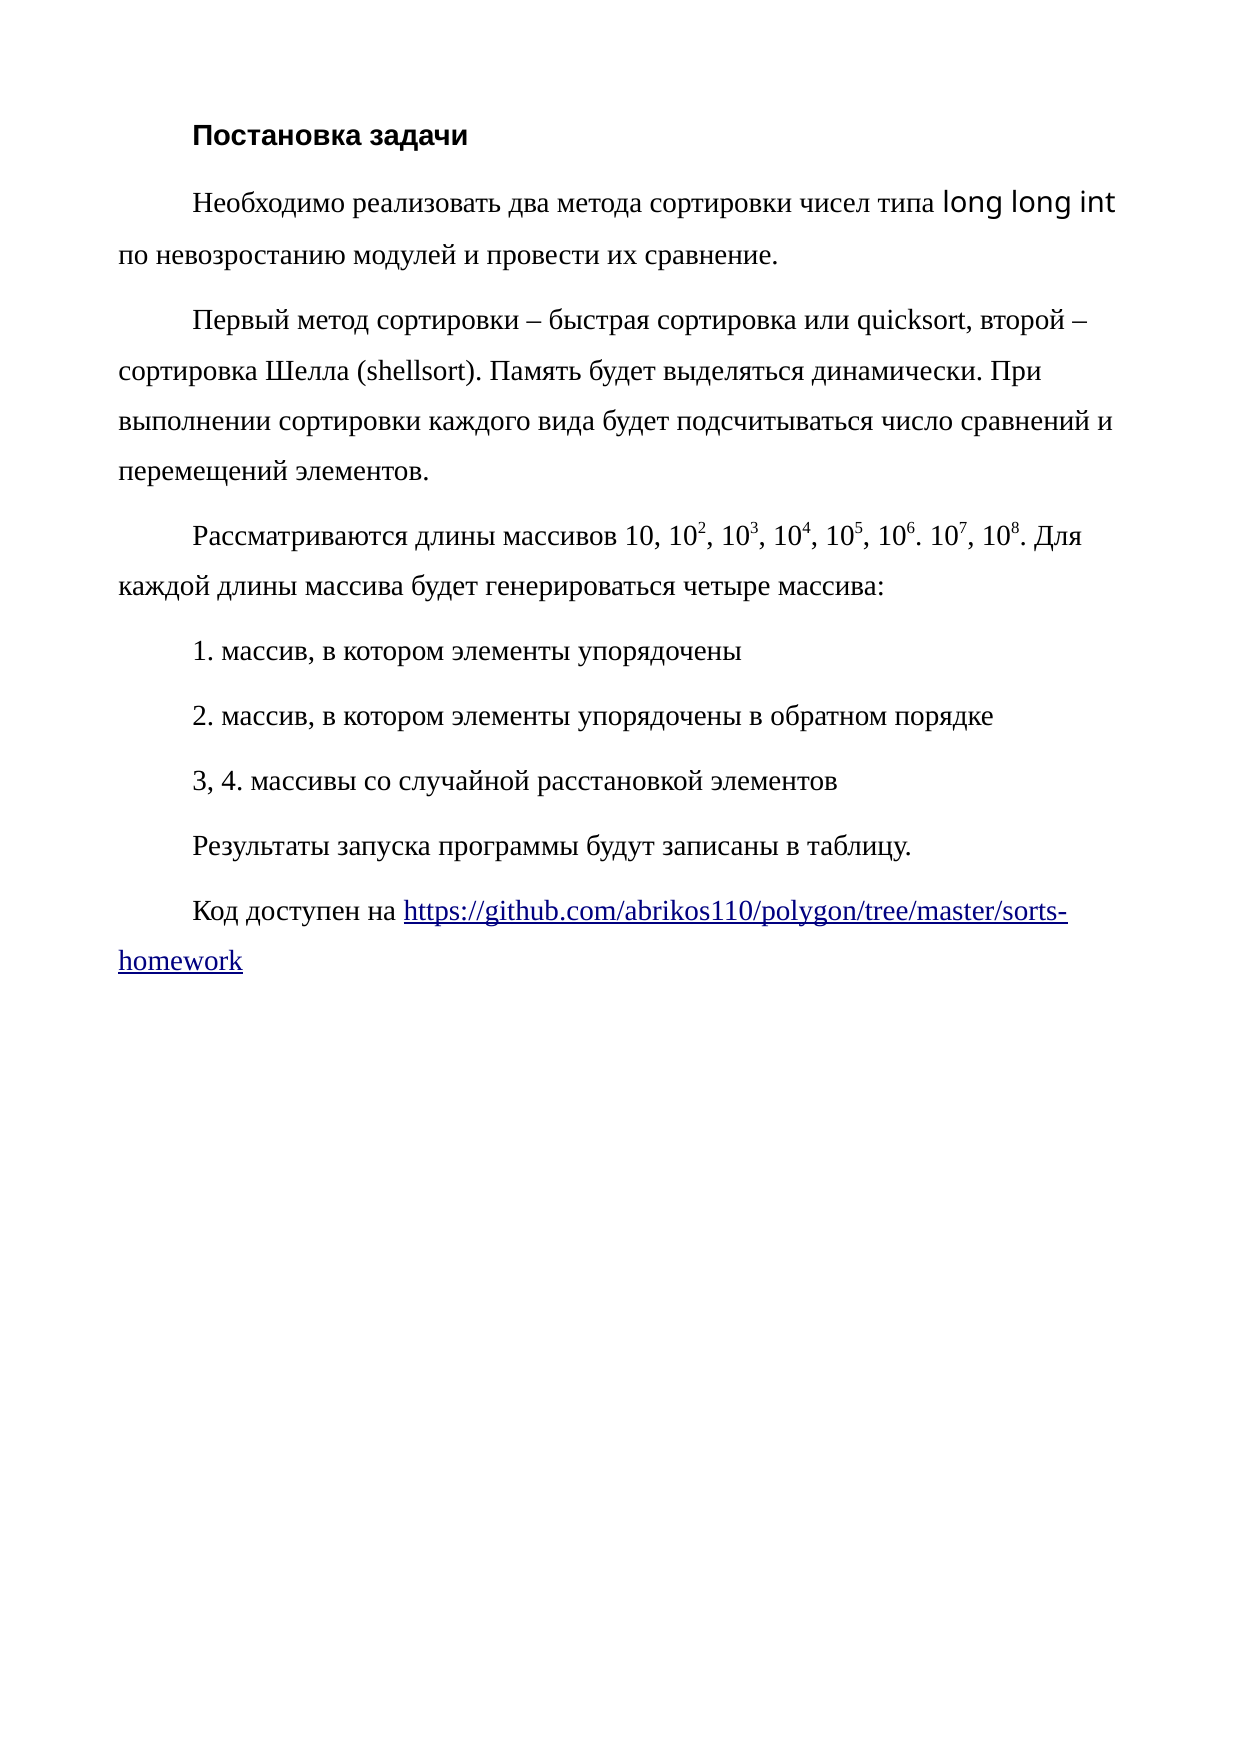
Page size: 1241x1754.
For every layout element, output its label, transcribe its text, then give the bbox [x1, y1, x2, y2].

text Рассматриваются длины массивов 10, 102, 103, 104, 105, 106. 107, 108. Для каждой длины массива будет генерироваться четыре массива: [118, 518, 1122, 602]
text Первый метод сортировки – быстрая сортировка или quicksort, второй – сортировка Шелла (shellsort). Память будет выделяться динамически. При выполнении сортировки каждого вида будет подсчитываться число сравнений и перемещений элементов. [118, 302, 1122, 487]
subtitle Постановка задачи [118, 118, 1122, 152]
text Код доступен на https://github.com/abrikos110/polygon/tree/master/sorts-homework [118, 893, 1122, 977]
text 2. массив, в котором элементы упорядочены в обратном порядке [118, 698, 1122, 732]
text Результаты запуска программы будут записаны в таблицу. [118, 828, 1122, 862]
text 1. массив, в котором элементы упорядочены [118, 633, 1122, 667]
text Необходимо реализовать два метода сортировки чисел типа long long int по невозростанию модулей и провести их сравнение. [118, 181, 1122, 271]
text 3, 4. массивы со случайной расстановкой элементов [118, 763, 1122, 797]
